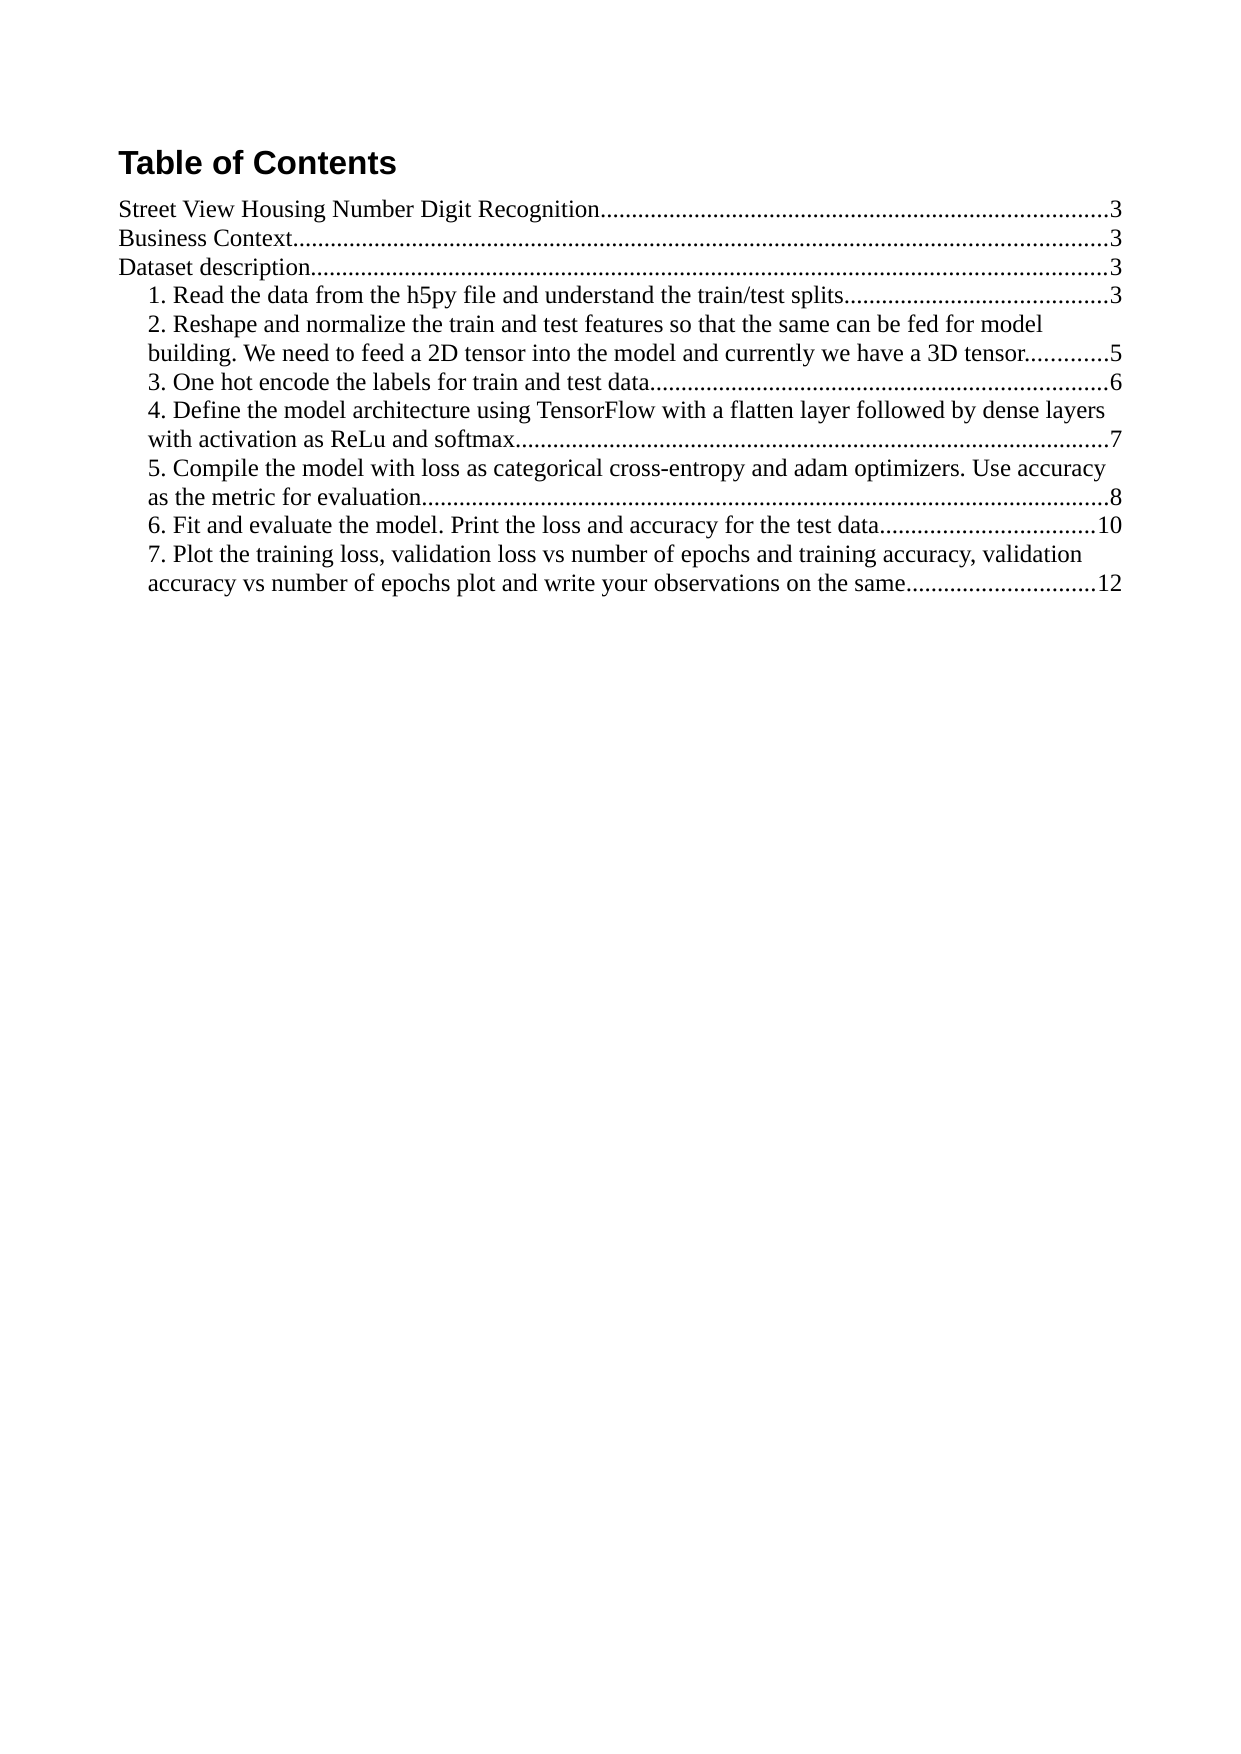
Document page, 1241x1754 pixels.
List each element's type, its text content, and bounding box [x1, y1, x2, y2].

text Dataset description 3 [118, 252, 1122, 280]
text Street View Housing Number Digit Recognition 3 [118, 194, 1122, 223]
text 1. Read the data from the h5py file and understand the train/test splits 3 [148, 280, 1122, 309]
text 5. Compile the model with loss as categorical cross-entropy and adam optimizers. Use accuracy as the metric for evaluation 8 [148, 453, 1122, 510]
text 3. One hot encode the labels for train and test data 6 [148, 367, 1122, 395]
text 2. Reshape and normalize the train and test features so that the same can be fed for model building. We need to feed a 2D tensor into the model and currently we have a 3D tensor. 5 [148, 309, 1122, 367]
text 4. Define the model architecture using TensorFlow with a flatten layer followed by dense layers with activation as ReLu and softmax 7 [148, 395, 1122, 453]
text Business Context 3 [118, 223, 1122, 252]
subtitle Table of Contents [118, 143, 1122, 182]
text 6. Fit and evaluate the model. Print the loss and accuracy for the test data 10 [148, 510, 1122, 539]
text 7. Plot the training loss, validation loss vs number of epochs and training accuracy, validation accuracy vs number of epochs plot and write your observations on the same. 12 [148, 539, 1122, 597]
